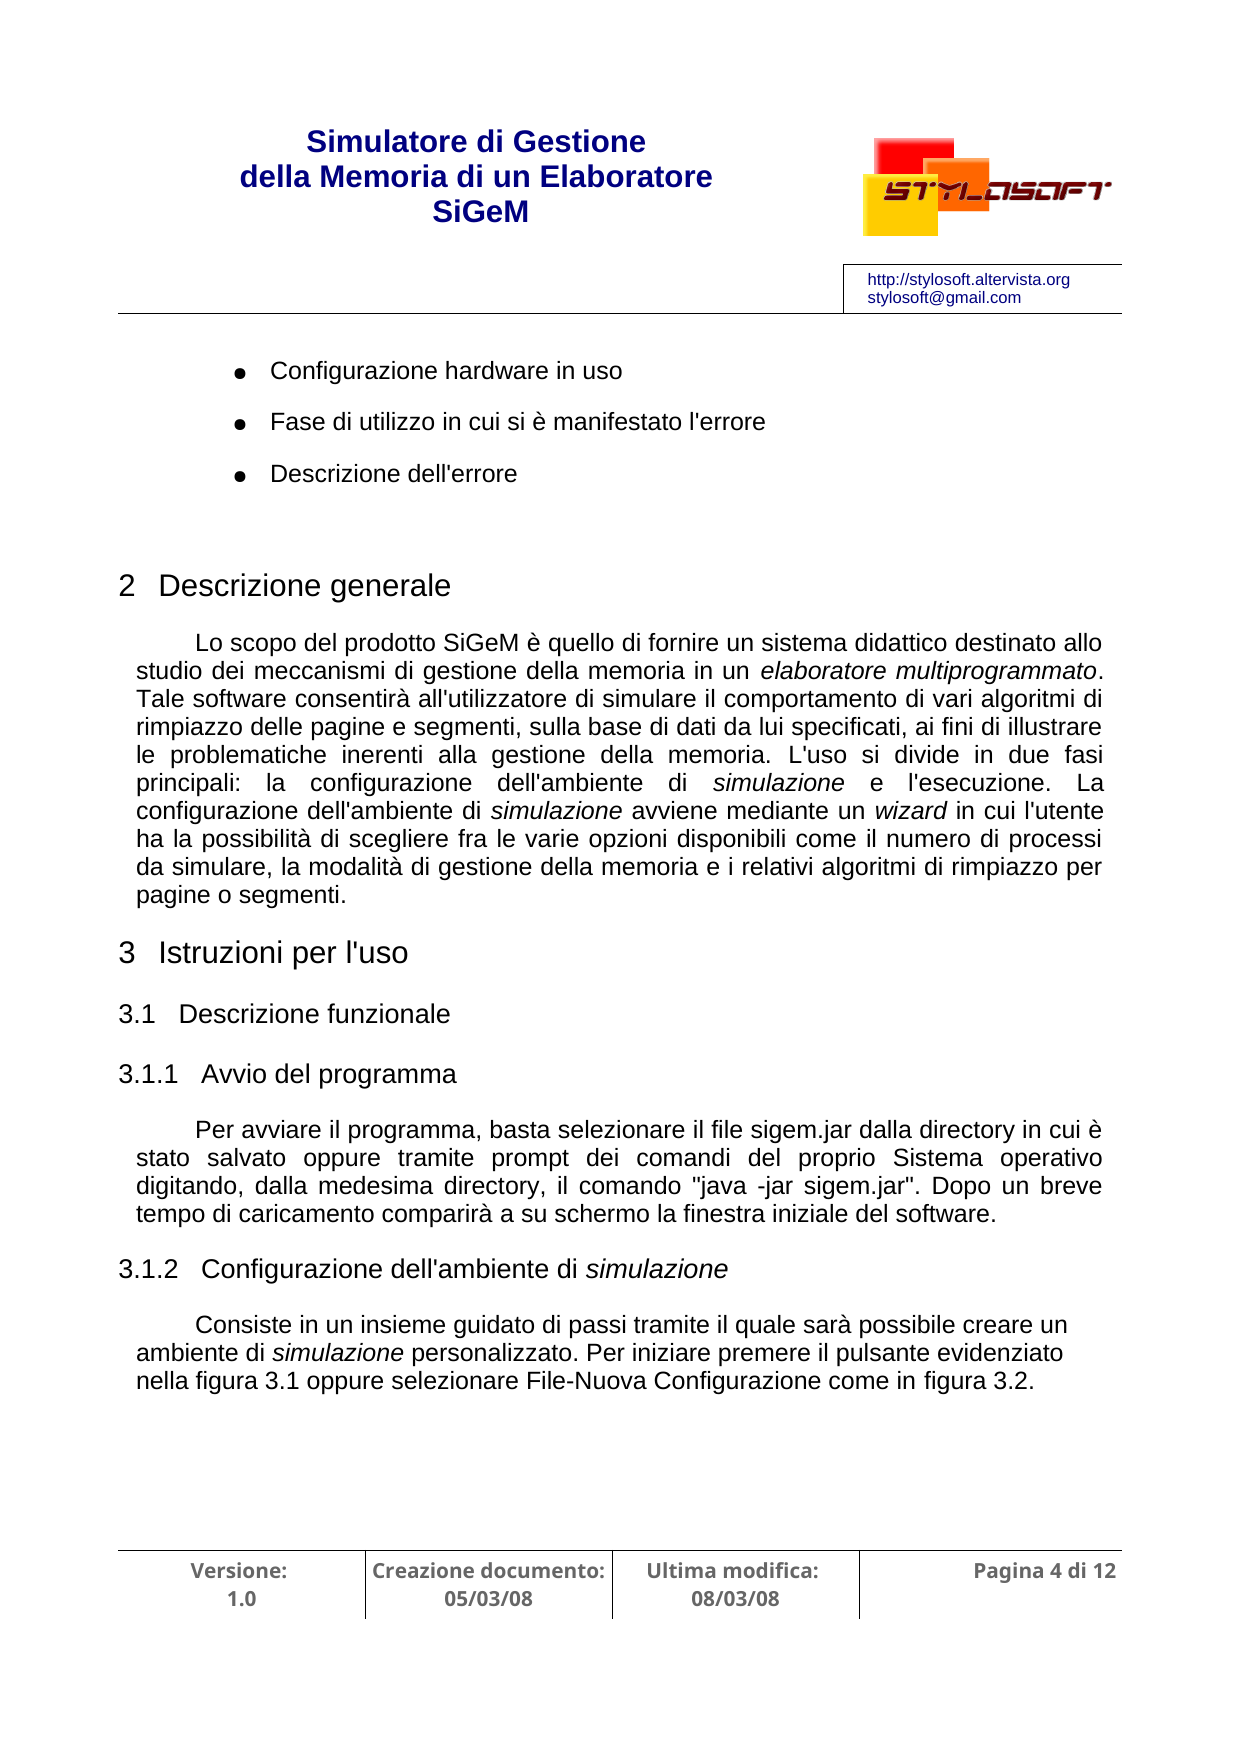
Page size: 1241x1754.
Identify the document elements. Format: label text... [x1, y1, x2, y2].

subtitle Descrizione generale [118, 568, 1122, 603]
text Per avviare il programma, basta selezionare il file sigem.jar dalla directory in cui è stato salvato oppure tramite prompt dei comandi del proprio Sistema operativo digitando, dalla medesima directory, il comando "java -jar sigem.jar". Dopo un breve tempo di caricamento comparirà a su schermo la finestra iniziale del software. [136, 1116, 1104, 1228]
subtitle Descrizione funzionale [118, 999, 1122, 1030]
subtitle Istruzioni per l'uso [118, 935, 1122, 970]
text Lo scopo del prodotto SiGeM è quello di fornire un sistema didattico destinato allo studio dei meccanismi di gestione della memoria in un elaboratore multiprogrammato. Tale software consentirà all'utilizzatore di simulare il comportamento di vari algoritmi di rimpiazzo delle pagine e segmenti, sulla base di dati da lui specificati, ai fini di illustrare le problematiche inerenti alla gestione della memoria. L'uso si divide in due fasi principali: la configurazione dell'ambiente di simulazione e l'esecuzione. La configurazione dell'ambiente di simulazione avviene mediante un wizard in cui l'utente ha la possibilità di scegliere fra le varie opzioni disponibili come il numero di processi da simulare, la modalità di gestione della memoria e i relativi algoritmi di rimpiazzo per pagine o segmenti. [136, 629, 1104, 908]
subtitle Configurazione dell'ambiente di simulazione [118, 1254, 1122, 1285]
list Descrizione dell'errore [173, 459, 1104, 487]
subtitle Avvio del programma [118, 1059, 1122, 1089]
picture [848, 123, 1117, 247]
list Configurazione hardware in uso [173, 356, 1104, 384]
list Fase di utilizzo in cui si è manifestato l'errore [173, 408, 1104, 436]
text Consiste in un insieme guidato di passi tramite il quale sarà possibile creare un ambiente di simulazione personalizzato. Per iniziare premere il pulsante evidenziato nella figura 3.1 oppure selezionare File-Nuova Configurazione come in figura 3.2. [136, 1311, 1104, 1395]
